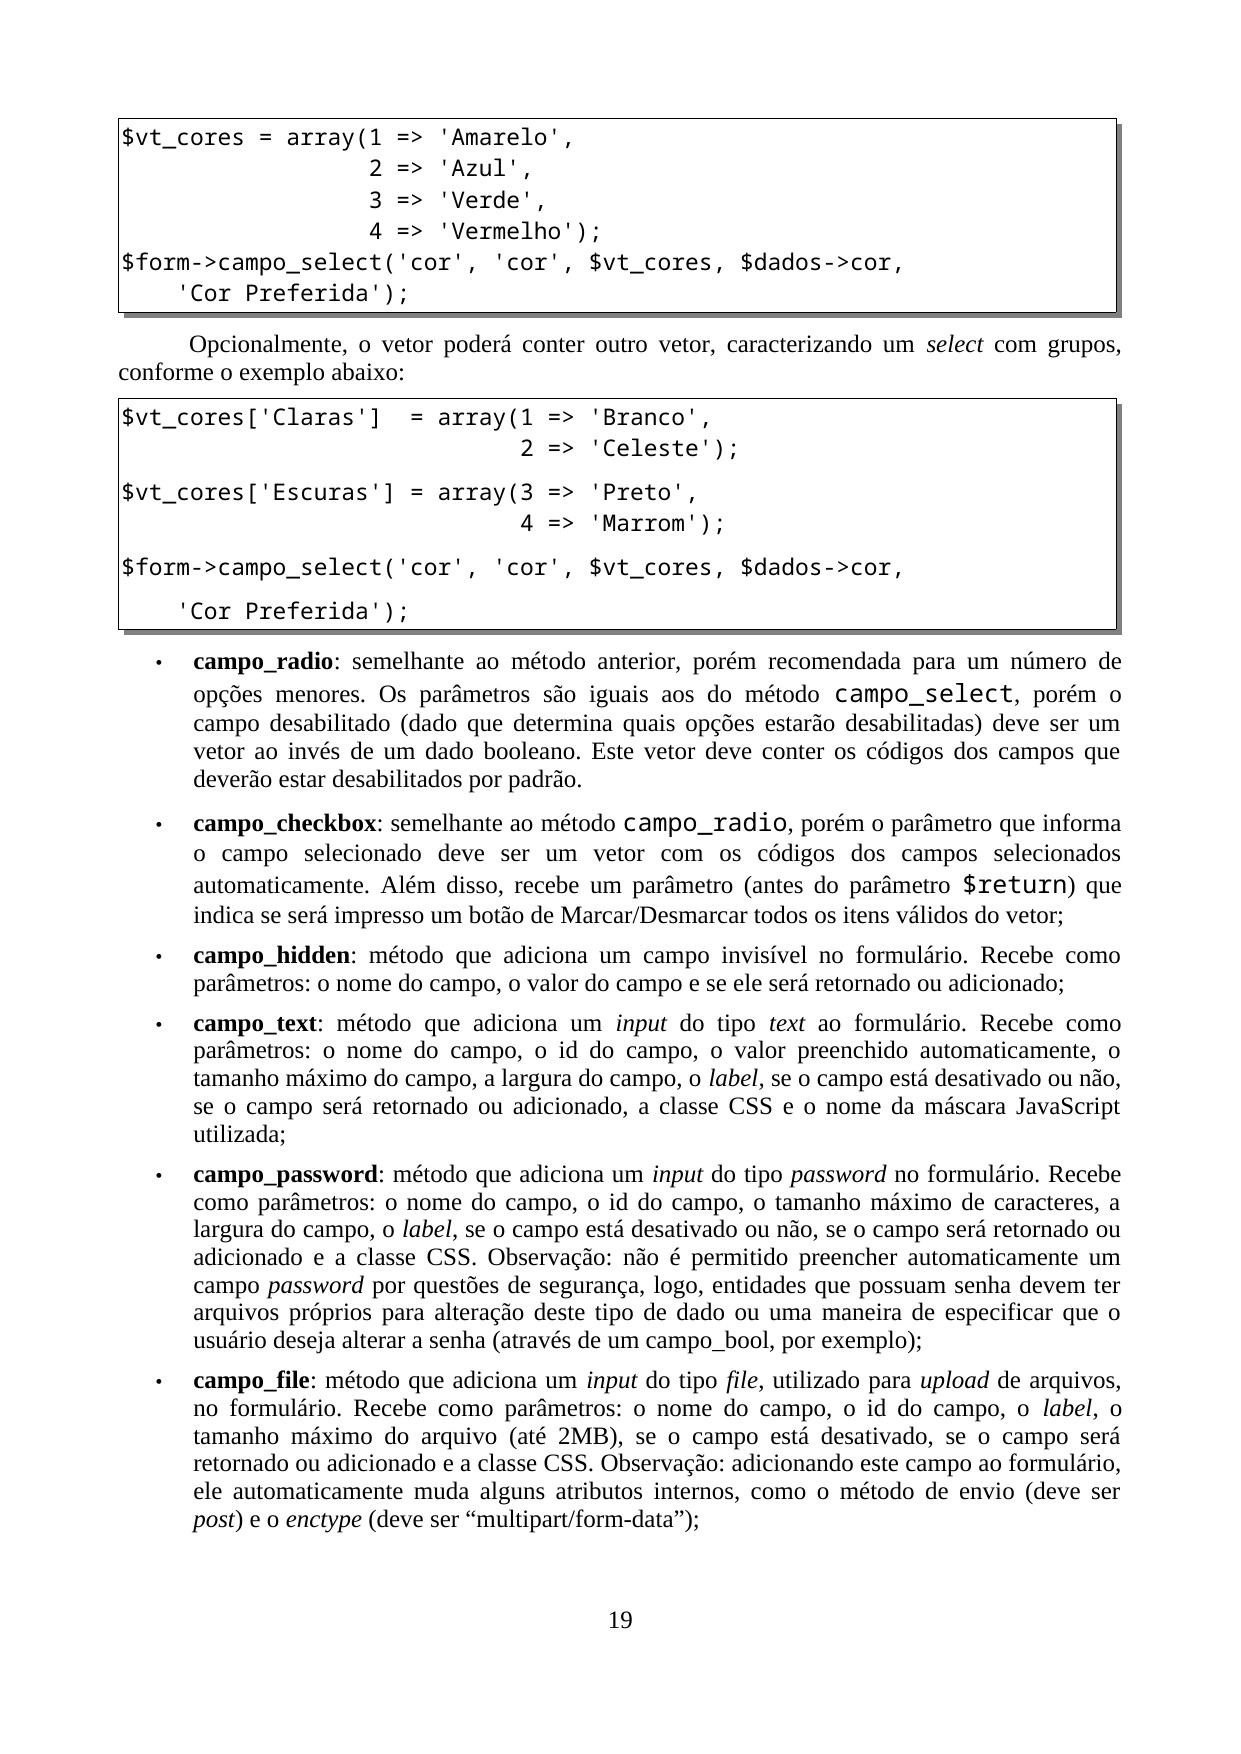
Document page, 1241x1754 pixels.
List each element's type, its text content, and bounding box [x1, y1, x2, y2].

text $vt_cores['Escuras'] = array(3 => 'Preto', 4 => 'Marrom'); [119, 473, 1116, 538]
list campo_hidden: método que adiciona um campo invisível no formulário. Recebe como parâmetros: o nome do campo, o valor do campo e se ele será retornado ou adicionado; [156, 941, 1122, 996]
text $vt_cores['Claras'] = array(1 => 'Branco', 2 => 'Celeste'); [119, 399, 1116, 463]
text Opcionalmente, o vetor poderá conter outro vetor, caracterizando um select com grupos, conforme o exemplo abaixo: [118, 330, 1122, 386]
list 'Cor Preferida'); [119, 592, 1116, 629]
list campo_password: método que adiciona um input do tipo password no formulário. Recebe como parâmetros: o nome do campo, o id do campo, o tamanho máximo de caracteres, a largura do campo, o label, se o campo está desativado ou não, se o campo será retornado ou adicionado e a classe CSS. Observação: não é permitido preencher automaticamente um campo password por questões de segurança, logo, entidades que possuam senha devem ter arquivos próprios para alteração deste tipo de dado ou uma maneira de especificar que o usuário deseja alterar a senha (através de um campo_bool, por exemplo); [156, 1160, 1122, 1354]
text $vt_cores = array(1 => 'Amarelo', 2 => 'Azul', 3 => 'Verde', 4 => 'Vermelho'); $form->campo_select('cor', 'cor', $vt_cores, $dados->cor, 'Cor Preferida'); [119, 119, 1116, 312]
text $form->campo_select('cor', 'cor', $vt_cores, $dados->cor, [119, 548, 1116, 582]
list campo_file: método que adiciona um input do tipo file, utilizado para upload de arquivos, no formulário. Recebe como parâmetros: o nome do campo, o id do campo, o label, o tamanho máximo do arquivo (até 2MB), se o campo está desativado, se o campo será retornado ou adicionado e a classe CSS. Observação: adicionando este campo ao formulário, ele automaticamente muda alguns atributos internos, como o método de envio (deve ser post) e o enctype (deve ser “multipart/form-data”); [156, 1366, 1122, 1533]
list campo_checkbox: semelhante ao método campo_radio, porém o parâmetro que informa o campo selecionado deve ser um vetor com os códigos dos campos selecionados automaticamente. Além disso, recebe um parâmetro (antes do parâmetro $return) que indica se será impresso um botão de Marcar/Desmarcar todos os itens válidos do vetor; [156, 805, 1122, 928]
list campo_text: método que adiciona um input do tipo text ao formulário. Recebe como parâmetros: o nome do campo, o id do campo, o valor preenchido automaticamente, o tamanho máximo do campo, a largura do campo, o label, se o campo está desativado ou não, se o campo será retornado ou adicionado, a classe CSS e o nome da máscara JavaScript utilizada; [156, 1009, 1122, 1147]
list campo_radio: semelhante ao método anterior, porém recomendada para um número de opções menores. Os parâmetros são iguais aos do método campo_select, porém o campo desabilitado (dado que determina quais opções estarão desabilitadas) deve ser um vetor ao invés de um dado booleano. Este vetor deve conter os códigos dos campos que deverão estar desabilitados por padrão. [156, 647, 1122, 792]
